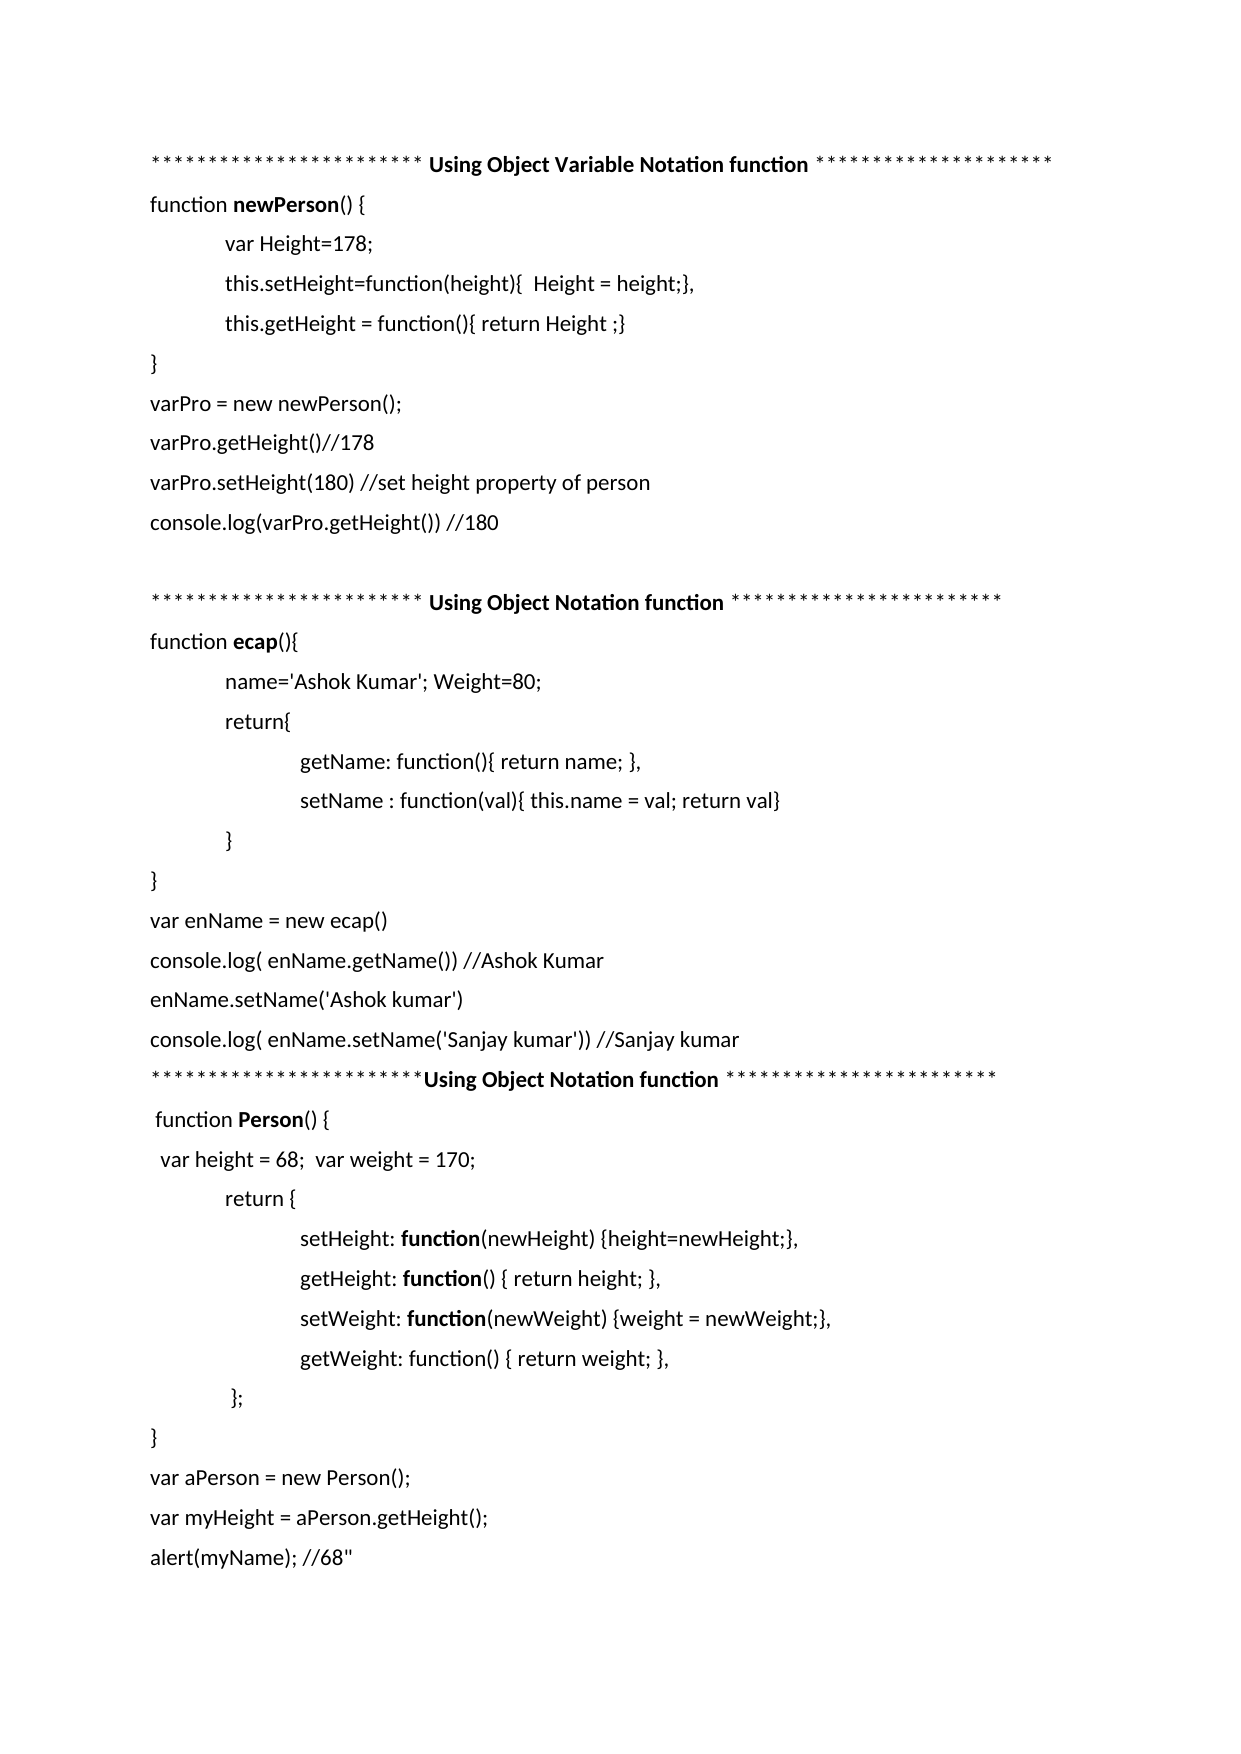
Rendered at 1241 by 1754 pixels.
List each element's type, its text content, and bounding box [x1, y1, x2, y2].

text enName.setName('Ashok kumar') [150, 986, 1090, 1014]
text function Person() { [150, 1105, 1090, 1133]
text ************************Using Object Notation function ************************ [150, 1065, 1090, 1093]
text var aPerson = new Person(); [150, 1463, 1090, 1491]
text } [150, 349, 1090, 377]
text setName : function(val){ this.name = val; return val} [150, 787, 1090, 815]
text console.log( enName.setName('Sanjay kumar')) //Sanjay kumar [150, 1025, 1090, 1053]
text }; [150, 1383, 1090, 1412]
text setWeight: function(newWeight) {weight = newWeight;}, [150, 1304, 1090, 1332]
text } [150, 826, 1090, 854]
text this.getHeight = function(){ return Height ;} [150, 309, 1090, 337]
text var enName = new ecap() [150, 906, 1090, 934]
text } [150, 1423, 1090, 1451]
text var myHeight = aPerson.getHeight(); [150, 1503, 1090, 1531]
text ************************ Using Object Variable Notation function ********************* [150, 150, 1090, 178]
text console.log( enName.getName()) //Ashok Kumar [150, 946, 1090, 974]
text name='Ashok Kumar'; Weight=80; [150, 667, 1090, 695]
text function newPerson() { [150, 190, 1090, 218]
text } [150, 866, 1090, 894]
text getWeight: function() { return weight; }, [150, 1344, 1090, 1372]
text function ecap(){ [150, 627, 1090, 656]
text setHeight: function(newHeight) {height=newHeight;}, [150, 1224, 1090, 1252]
text return{ [150, 707, 1090, 735]
text var Height=178; [150, 229, 1090, 258]
text varPro = new newPerson(); [150, 389, 1090, 417]
text var height = 68; var weight = 170; [150, 1145, 1090, 1173]
text this.setHeight=function(height){ Height = height;}, [150, 269, 1090, 297]
text return { [150, 1184, 1090, 1213]
text varPro.getHeight()//178 [150, 428, 1090, 457]
text console.log(varPro.getHeight()) //180 [150, 508, 1090, 536]
text ************************ Using Object Notation function ************************ [150, 588, 1090, 616]
text varPro.setHeight(180) //set height property of person [150, 468, 1090, 496]
text alert(myName); //68" [150, 1543, 1090, 1571]
text getName: function(){ return name; }, [150, 747, 1090, 775]
text getHeight: function() { return height; }, [150, 1264, 1090, 1292]
